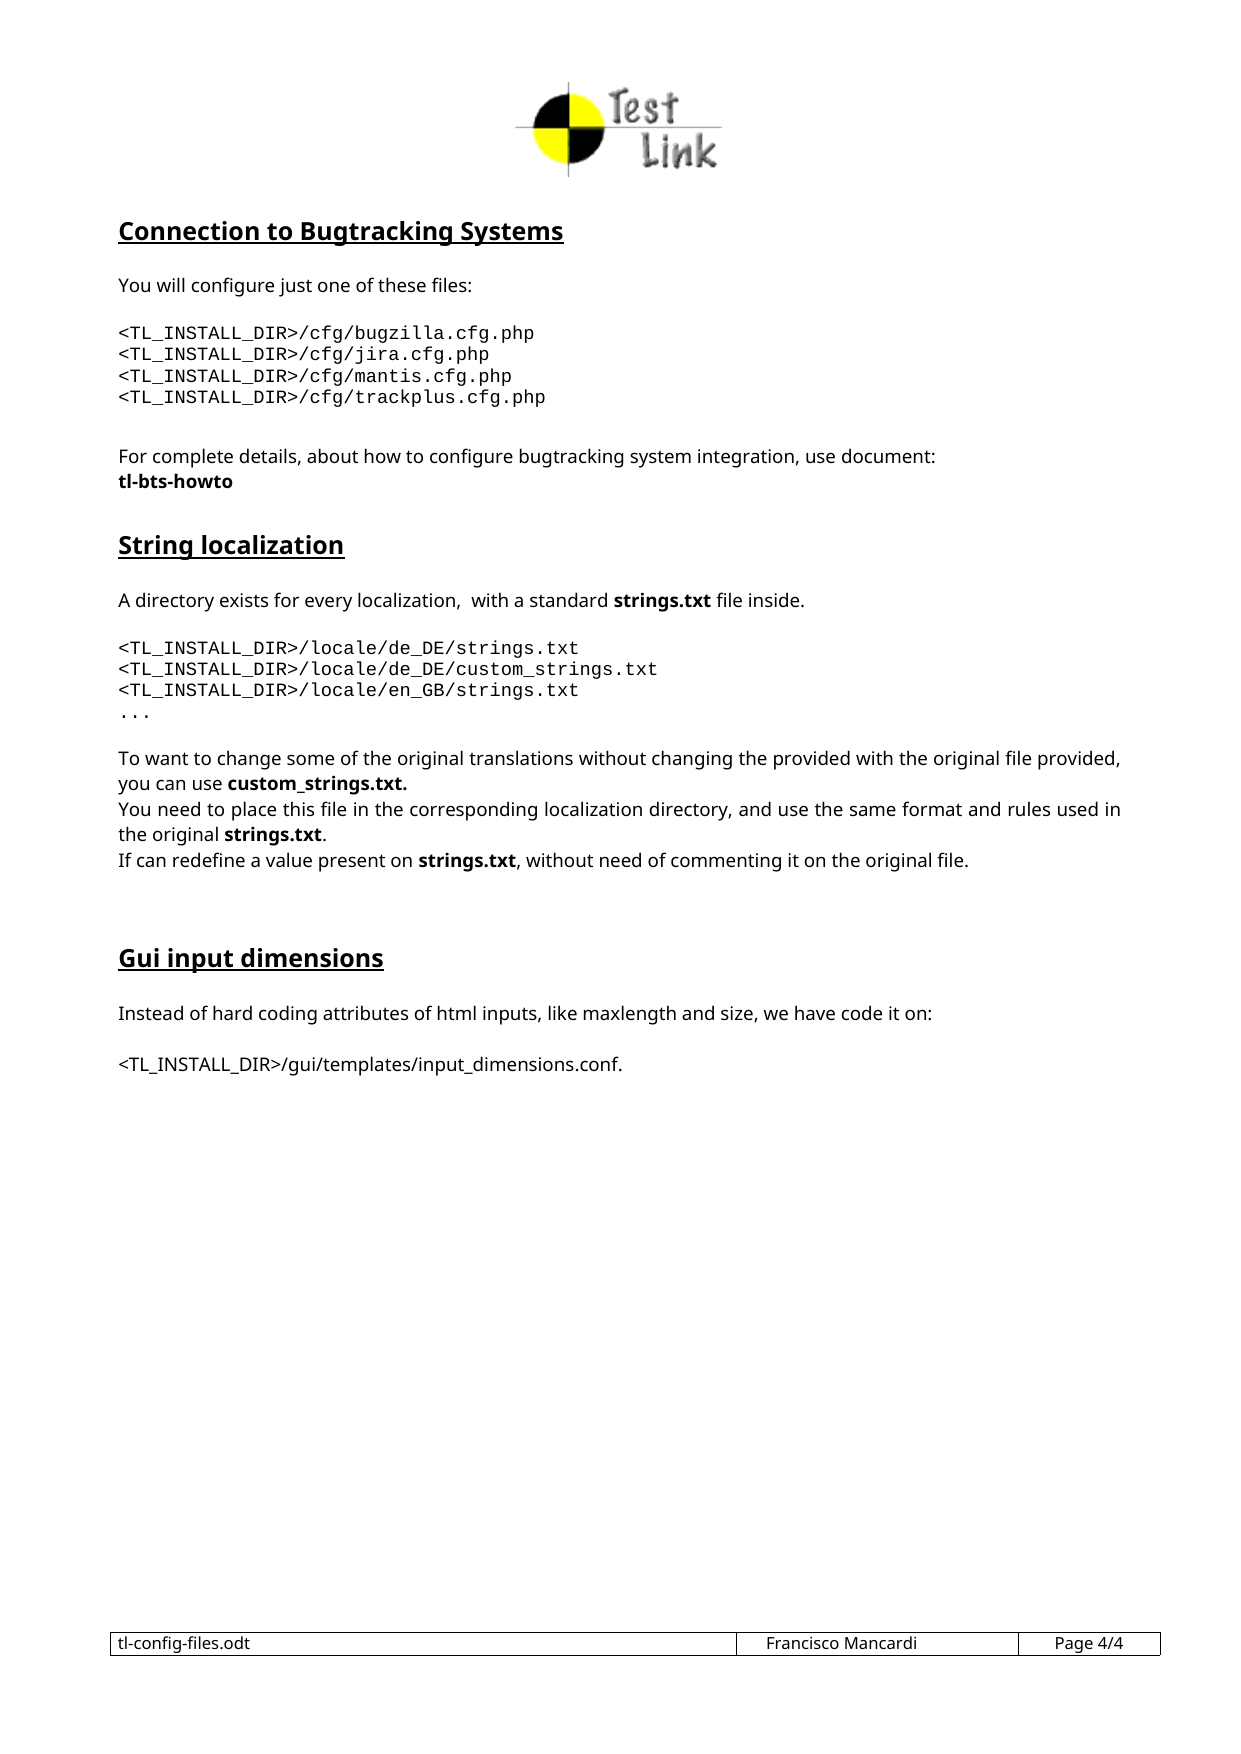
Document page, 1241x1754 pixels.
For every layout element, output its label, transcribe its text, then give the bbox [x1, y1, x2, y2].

text tl-bts-howto [118, 468, 1122, 494]
subtitle String localization [118, 528, 1122, 562]
text <TL_INSTALL_DIR>/cfg/bugzilla.cfg.php [118, 324, 1122, 345]
text <TL_INSTALL_DIR>/cfg/jira.cfg.php [118, 345, 1122, 366]
text <TL_INSTALL_DIR>/locale/en_GB/strings.txt [118, 681, 1122, 702]
text For complete details, about how to configure bugtracking system integration, use document: [118, 443, 1122, 468]
text <TL_INSTALL_DIR>/gui/templates/input_dimensions.conf. [118, 1051, 1122, 1077]
text You need to place this file in the corresponding localization directory, and use the same format and rules used in the original strings.txt. [118, 796, 1122, 847]
text <TL_INSTALL_DIR>/cfg/trackplus.cfg.php [118, 388, 1122, 409]
text ... [118, 702, 1122, 724]
subtitle Connection to Bugtracking Systems [118, 213, 1122, 247]
picture [515, 82, 725, 177]
text <TL_INSTALL_DIR>/locale/de_DE/custom_strings.txt [118, 660, 1122, 681]
text <TL_INSTALL_DIR>/locale/de_DE/strings.txt [118, 639, 1122, 660]
text If can redefine a value present on strings.txt, without need of commenting it on the original file. [118, 847, 1122, 872]
text A directory exists for every localization, with a standard strings.txt file inside. [118, 588, 1122, 613]
text You will configure just one of these files: [118, 273, 1122, 298]
subtitle Gui input dimensions [118, 941, 1122, 975]
text To want to change some of the original translations without changing the provided with the original file provided, you can use custom_strings.txt. [118, 745, 1122, 796]
text <TL_INSTALL_DIR>/cfg/mantis.cfg.php [118, 366, 1122, 388]
text Instead of hard coding attributes of html inputs, like maxlength and size, we have code it on: [118, 1000, 1122, 1026]
